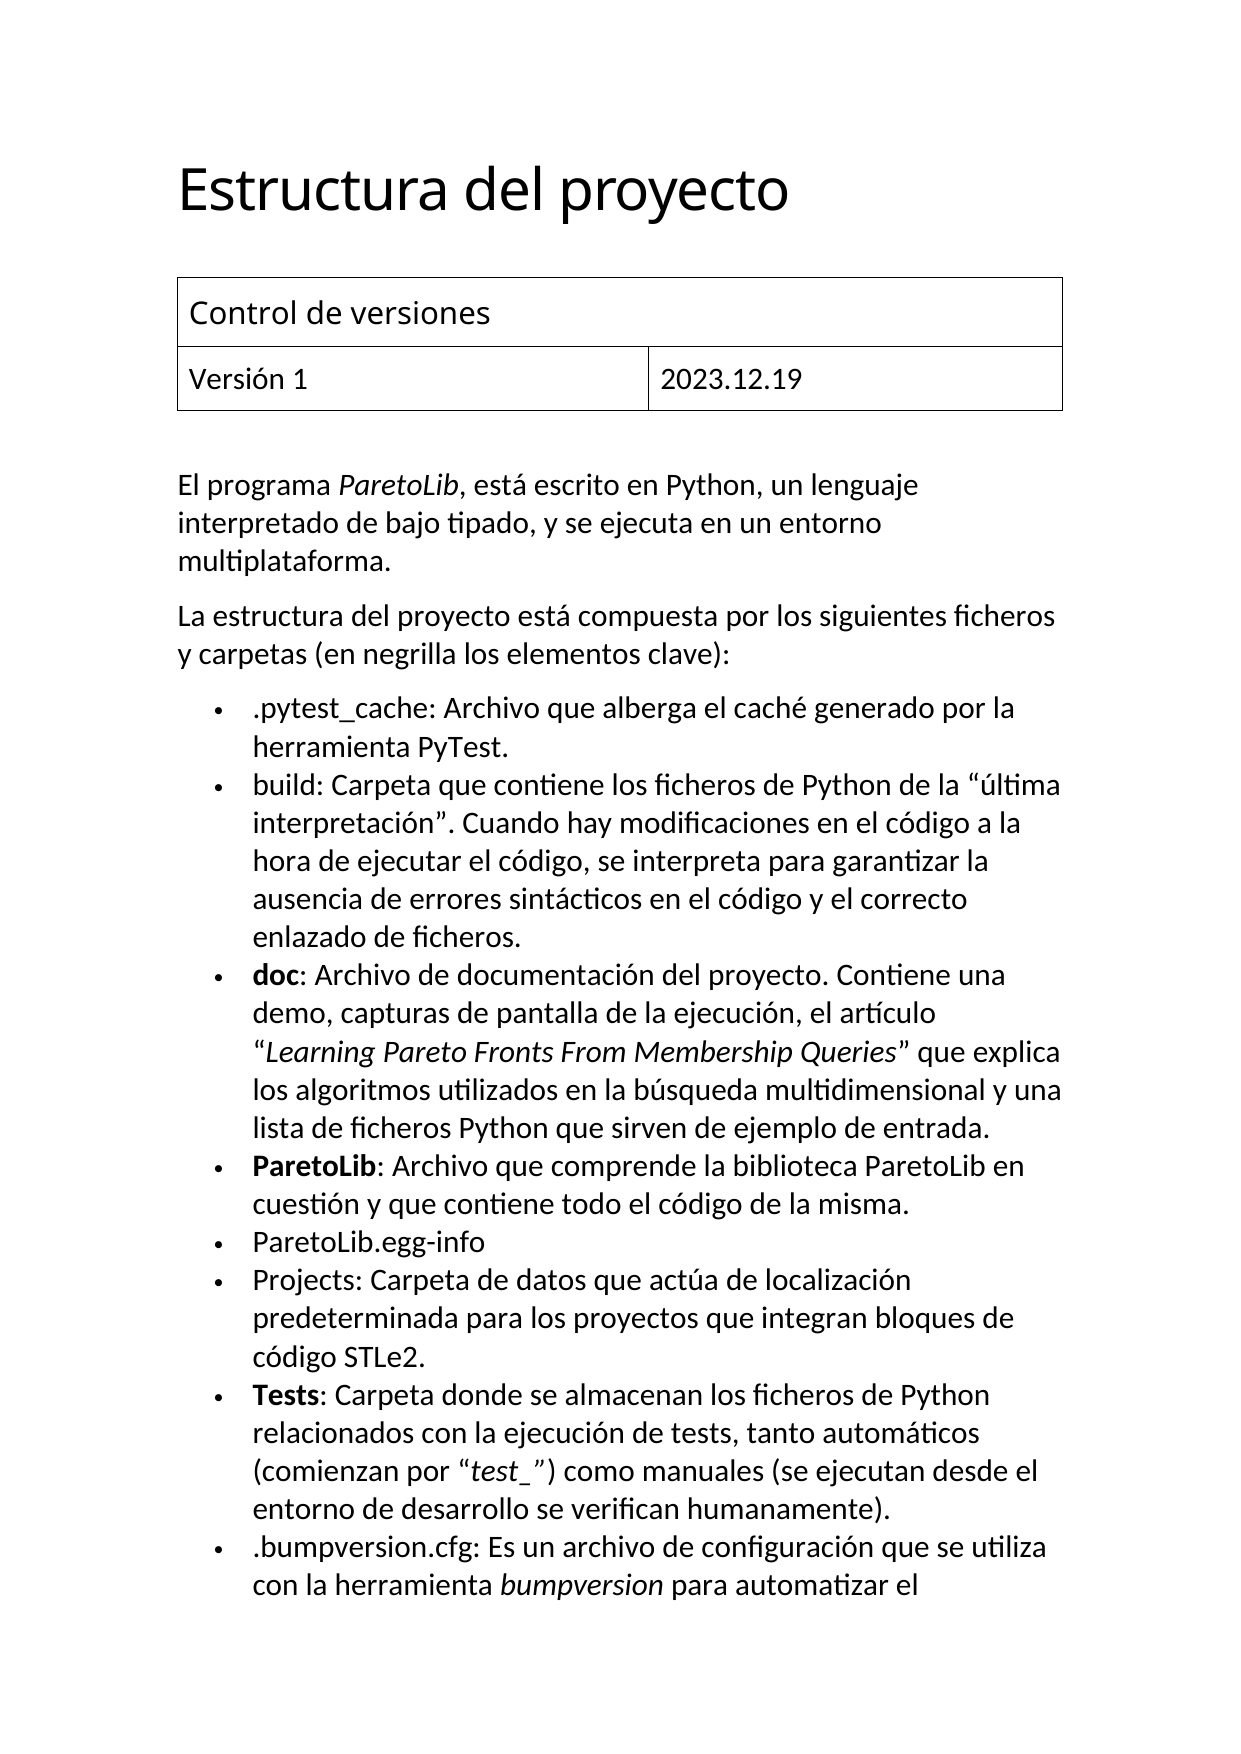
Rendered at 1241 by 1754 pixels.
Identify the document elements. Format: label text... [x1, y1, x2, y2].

text Estructura del proyecto [177, 148, 1063, 227]
text La estructura del proyecto está compuesta por los siguientes ficheros y carpetas (en negrilla los elementos clave): [177, 596, 1063, 672]
list ParetoLib: Archivo que comprende la biblioteca ParetoLib en cuestión y que contiene todo el código de la misma. [215, 1146, 1063, 1222]
list Tests: Carpeta donde se almacenan los ficheros de Python relacionados con la ejecución de tests, tanto automáticos (comienzan por “test_”) como manuales (se ejecutan desde el entorno de desarrollo se verifican humanamente). [215, 1375, 1063, 1527]
list .bumpversion.cfg: Es un archivo de configuración que se utiliza con la herramienta bumpversion para automatizar el [215, 1527, 1063, 1604]
list Projects: Carpeta de datos que actúa de localización predeterminada para los proyectos que integran bloques de código STLe2. [215, 1261, 1063, 1375]
list ParetoLib.egg-info [215, 1222, 1063, 1261]
list .pytest_cache: Archivo que alberga el caché generado por la herramienta PyTest. [215, 689, 1063, 765]
table_cell Versión 1 [178, 347, 648, 410]
list doc: Archivo de documentación del proyecto. Contiene una demo, capturas de pantalla de la ejecución, el artículo “Learning Pareto Fronts From Membership Queries” que explica los algoritmos utilizados en la búsqueda multidimensional y una lista de ficheros Python que sirven de ejemplo de entrada. [215, 956, 1063, 1146]
text El programa ParetoLib, está escrito en Python, un lenguaje interpretado de bajo tipado, y se ejecuta en un entorno multiplataforma. [177, 465, 1063, 579]
table_header Control de versiones [178, 278, 1062, 346]
table_cell 2023.12.19 [649, 347, 1062, 410]
list build: Carpeta que contiene los ficheros de Python de la “última interpretación”. Cuando hay modificaciones en el código a la hora de ejecutar el código, se interpreta para garantizar la ausencia de errores sintácticos en el código y el correcto enlazado de ficheros. [215, 765, 1063, 956]
